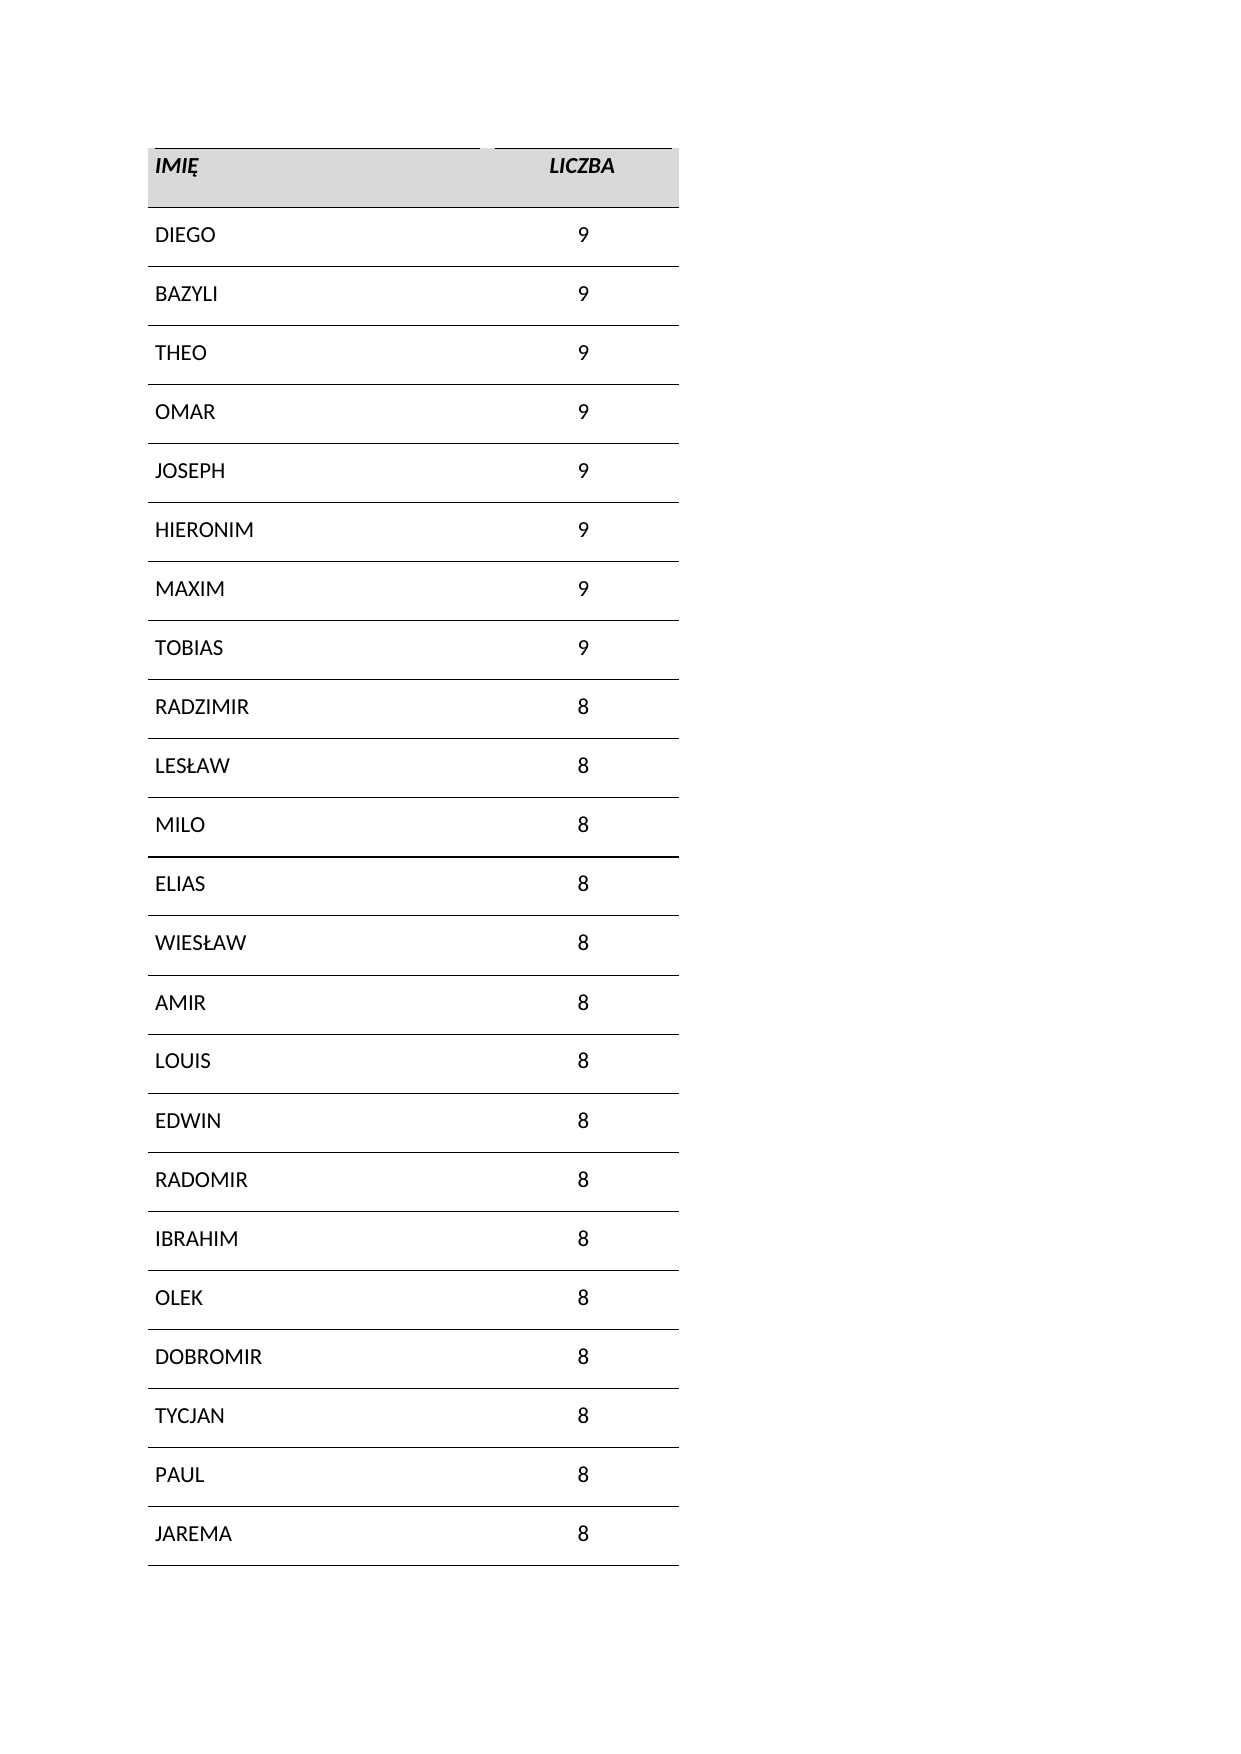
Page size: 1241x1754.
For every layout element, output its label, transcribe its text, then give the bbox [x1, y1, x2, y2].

table_header LICZBA [487, 148, 679, 207]
table_cell MAXIM [148, 562, 487, 620]
table_cell 8 [487, 1330, 679, 1388]
table_cell LESŁAW [148, 739, 487, 797]
table_cell 9 [487, 326, 679, 384]
table_cell TOBIAS [148, 621, 487, 679]
table_cell 8 [487, 976, 679, 1033]
table_cell EDWIN [148, 1094, 487, 1152]
table_cell IBRAHIM [148, 1212, 487, 1270]
table_cell 8 [487, 1271, 679, 1329]
table_cell OLEK [148, 1271, 487, 1329]
table_cell BAZYLI [148, 267, 487, 325]
table_cell WIESŁAW [148, 916, 487, 974]
table_cell DOBROMIR [148, 1330, 487, 1388]
table_cell TYCJAN [148, 1389, 487, 1447]
table_cell MILO [148, 798, 487, 856]
table_cell 9 [487, 503, 679, 561]
table_cell 9 [487, 621, 679, 679]
table_cell 8 [487, 1153, 679, 1211]
table_cell 9 [487, 208, 679, 266]
table_cell 8 [487, 680, 679, 738]
table_cell 9 [487, 267, 679, 325]
table_cell 8 [487, 798, 679, 856]
table_cell ELIAS [148, 858, 487, 915]
table_cell JOSEPH [148, 444, 487, 502]
table_cell RADZIMIR [148, 680, 487, 738]
table_cell 9 [487, 562, 679, 620]
table_cell 9 [487, 444, 679, 502]
table_cell 8 [487, 1035, 679, 1093]
table_cell OMAR [148, 385, 487, 443]
table_cell DIEGO [148, 208, 487, 266]
table_cell 8 [487, 739, 679, 797]
table_cell PAUL [148, 1448, 487, 1506]
table_cell 9 [487, 385, 679, 443]
table_header IMIĘ [148, 148, 487, 207]
table_cell 8 [487, 1212, 679, 1270]
table_cell JAREMA [148, 1507, 487, 1565]
table_cell 8 [487, 916, 679, 974]
table_cell 8 [487, 858, 679, 915]
table_cell 8 [487, 1507, 679, 1565]
table_cell LOUIS [148, 1035, 487, 1093]
table_cell 8 [487, 1094, 679, 1152]
table_cell AMIR [148, 976, 487, 1033]
table_cell 8 [487, 1448, 679, 1506]
table_cell RADOMIR [148, 1153, 487, 1211]
table_cell THEO [148, 326, 487, 384]
table_cell 8 [487, 1389, 679, 1447]
table_cell HIERONIM [148, 503, 487, 561]
